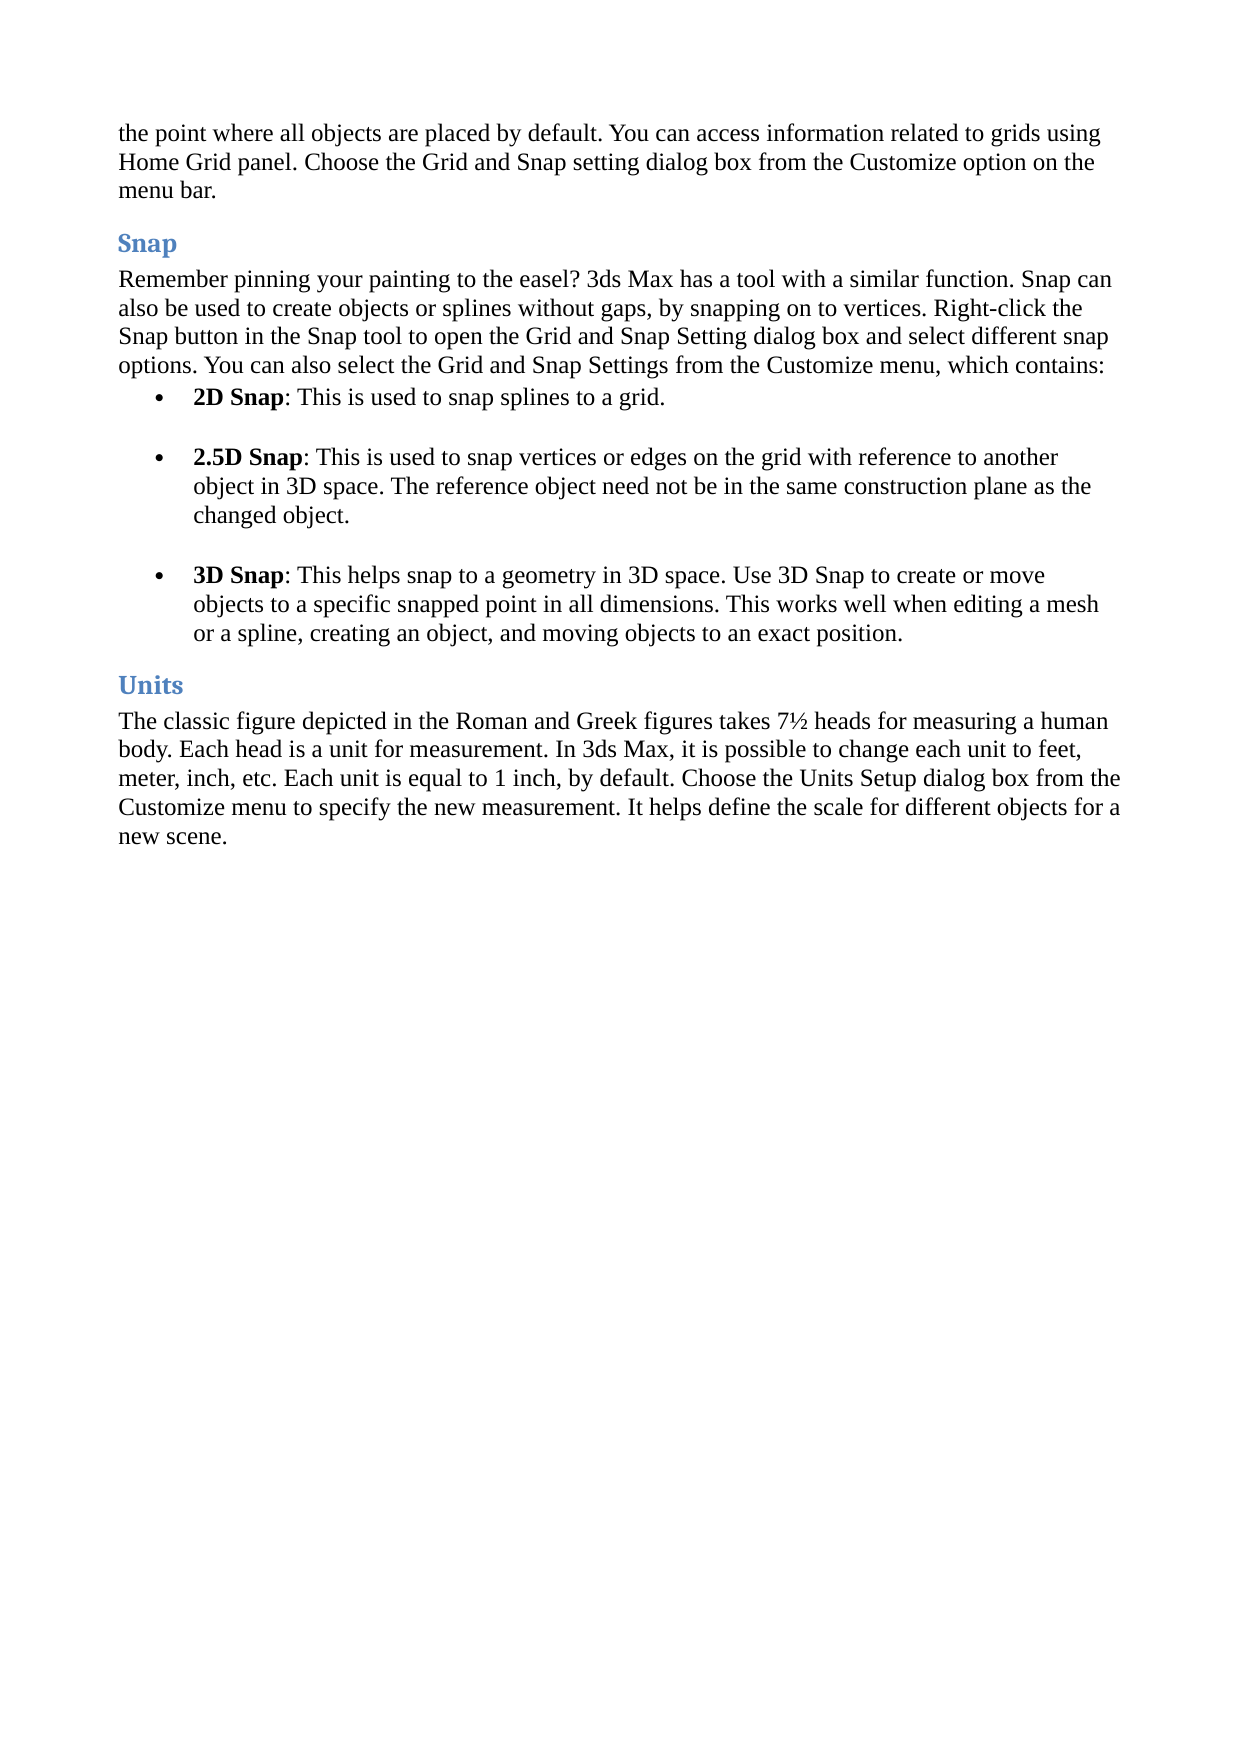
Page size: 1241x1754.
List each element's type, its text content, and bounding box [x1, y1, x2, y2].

list 3D Snap: This helps snap to a geometry in 3D space. Use 3D Snap to create or move objects to a specific snapped point in all dimensions. This works well when editing a mesh or a spline, creating an object, and moving objects to an exact position. [156, 560, 1122, 646]
text The classic figure depicted in the Roman and Greek figures takes 7½ heads for measuring a human body. Each head is a unit for measurement. In 3ds Max, it is possible to change each unit to feet, meter, inch, etc. Each unit is equal to 1 inch, by default. Choose the Units Setup dialog box from the Customize menu to specify the new measurement. It helps define the scale for different objects for a new scene. [118, 706, 1122, 849]
subtitle Units [118, 670, 1122, 701]
text Remember pinning your painting to the easel? 3ds Max has a tool with a similar function. Snap can also be used to create objects or splines without gaps, by snapping on to vertices. Right-click the Snap button in the Snap tool to open the Grid and Snap Setting dialog box and select different snap options. You can also select the Grid and Snap Settings from the Customize menu, which contains: [118, 264, 1122, 379]
text the point where all objects are placed by default. You can access information related to grids using Home Grid panel. Choose the Grid and Snap setting dialog box from the Customize option on the menu bar. [118, 118, 1122, 204]
subtitle Snap [118, 228, 1122, 259]
list 2D Snap: This is used to snap splines to a grid. [156, 382, 1122, 439]
list 2.5D Snap: This is used to snap vertices or edges on the grid with reference to another object in 3D space. The reference object need not be in the same construction plane as the changed object. [156, 442, 1122, 557]
